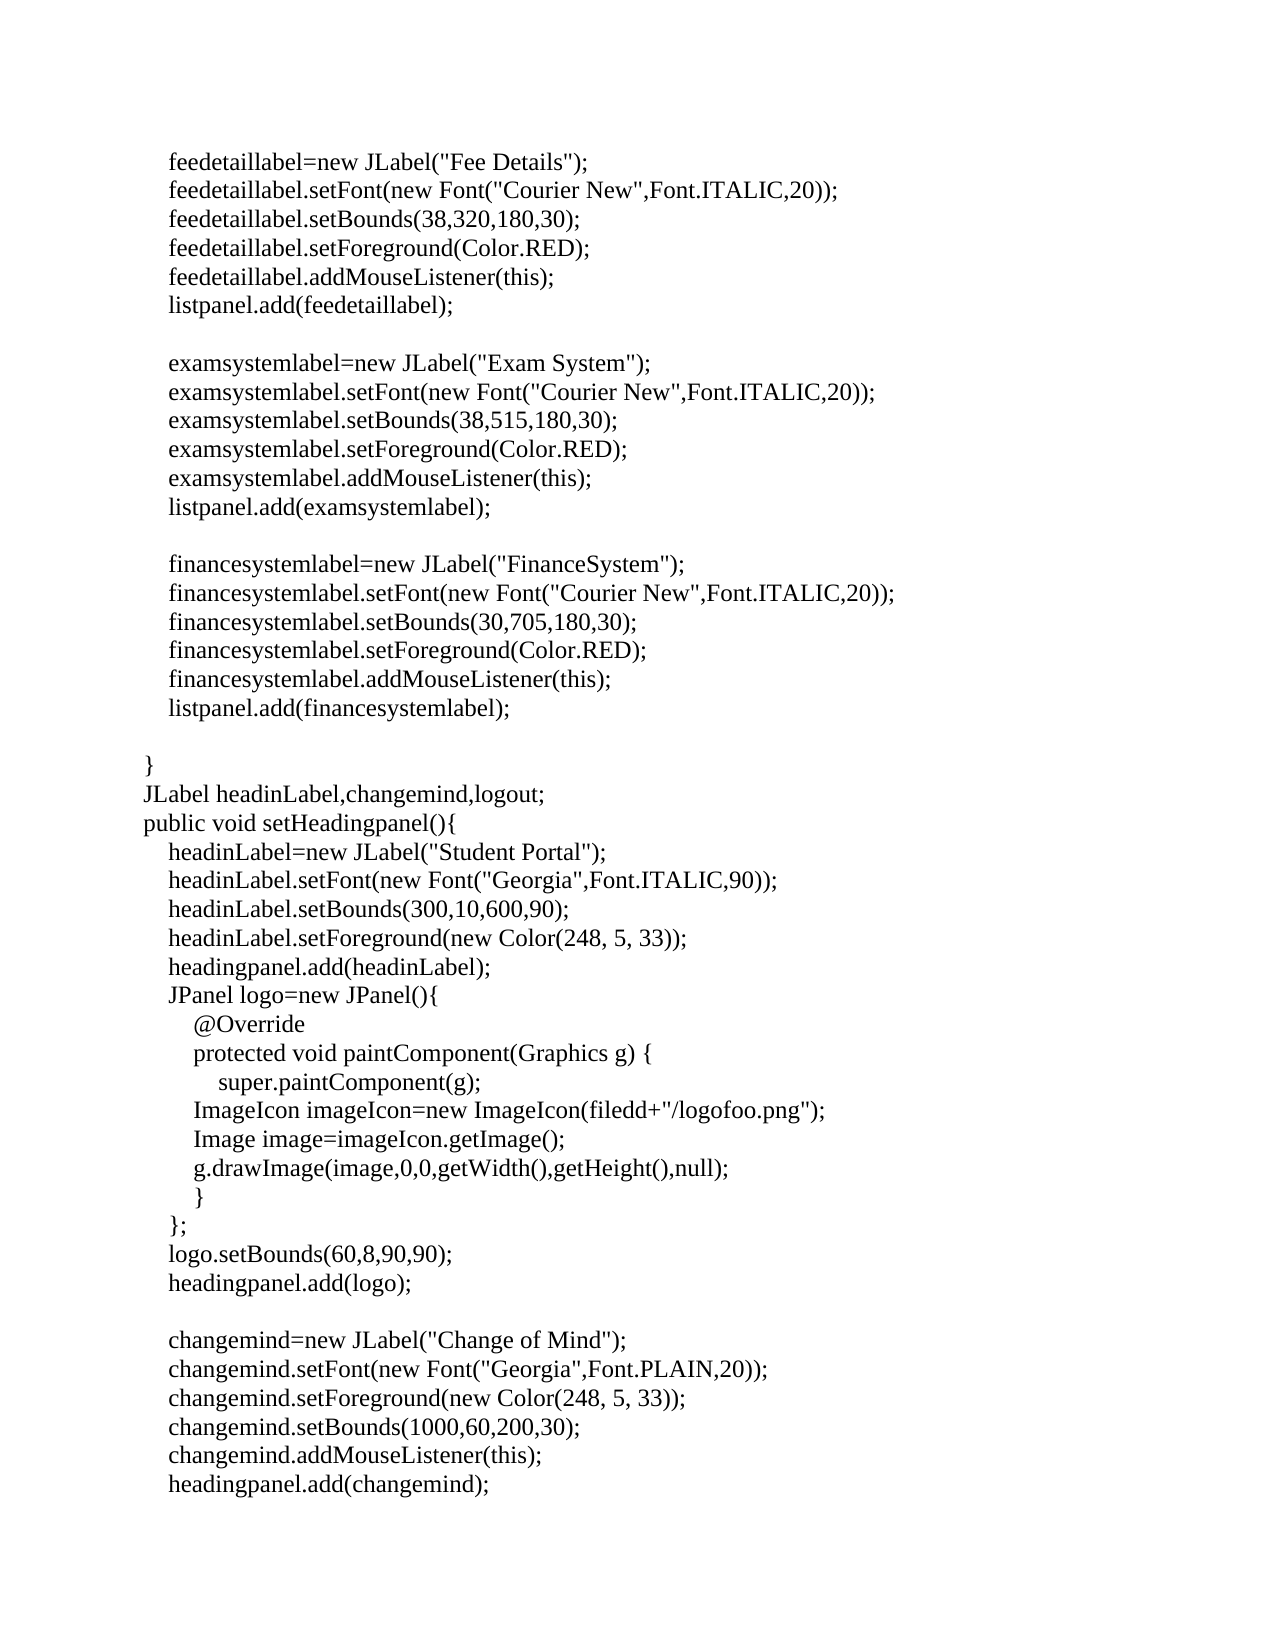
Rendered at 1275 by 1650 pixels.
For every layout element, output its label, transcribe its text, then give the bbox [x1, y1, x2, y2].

text headinLabel=new JLabel("Student Portal"); [118, 837, 1157, 866]
text feedetaillabel.setFont(new Font("Courier New",Font.ITALIC,20)); [118, 176, 1157, 204]
text changemind=new JLabel("Change of Mind"); [118, 1326, 1157, 1354]
text } [118, 751, 1157, 779]
text financesystemlabel.setBounds(30,705,180,30); [118, 607, 1157, 636]
text }; [118, 1211, 1157, 1239]
text feedetaillabel.addMouseListener(this); [118, 262, 1157, 291]
text headingpanel.add(changemind); [118, 1469, 1157, 1498]
text examsystemlabel.setBounds(38,515,180,30); [118, 406, 1157, 434]
text examsystemlabel.setForeground(Color.RED); [118, 434, 1157, 463]
text financesystemlabel=new JLabel("FinanceSystem"); [118, 549, 1157, 578]
text public void setHeadingpanel(){ [118, 808, 1157, 837]
text headinLabel.setFont(new Font("Georgia",Font.ITALIC,90)); [118, 866, 1157, 894]
text protected void paintComponent(Graphics g) { [118, 1038, 1157, 1067]
text changemind.setFont(new Font("Georgia",Font.PLAIN,20)); [118, 1354, 1157, 1383]
text financesystemlabel.setForeground(Color.RED); [118, 636, 1157, 664]
text super.paintComponent(g); [118, 1067, 1157, 1096]
text Image image=imageIcon.getImage(); [118, 1124, 1157, 1153]
text g.drawImage(image,0,0,getWidth(),getHeight(),null); [118, 1153, 1157, 1182]
text listpanel.add(financesystemlabel); [118, 693, 1157, 722]
text headingpanel.add(logo); [118, 1268, 1157, 1297]
text headingpanel.add(headinLabel); [118, 952, 1157, 981]
text examsystemlabel.addMouseListener(this); [118, 463, 1157, 492]
text feedetaillabel.setBounds(38,320,180,30); [118, 204, 1157, 233]
text listpanel.add(feedetaillabel); [118, 291, 1157, 319]
text JPanel logo=new JPanel(){ [118, 981, 1157, 1009]
text feedetaillabel=new JLabel("Fee Details"); [118, 147, 1157, 176]
text logo.setBounds(60,8,90,90); [118, 1239, 1157, 1268]
text headinLabel.setBounds(300,10,600,90); [118, 894, 1157, 923]
text JLabel headinLabel,changemind,logout; [118, 779, 1157, 808]
text listpanel.add(examsystemlabel); [118, 492, 1157, 521]
text financesystemlabel.setFont(new Font("Courier New",Font.ITALIC,20)); [118, 578, 1157, 607]
text changemind.setForeground(new Color(248, 5, 33)); [118, 1383, 1157, 1412]
text changemind.addMouseListener(this); [118, 1441, 1157, 1469]
text @Override [118, 1009, 1157, 1038]
text feedetaillabel.setForeground(Color.RED); [118, 233, 1157, 262]
text examsystemlabel=new JLabel("Exam System"); [118, 348, 1157, 377]
text changemind.setBounds(1000,60,200,30); [118, 1412, 1157, 1441]
text financesystemlabel.addMouseListener(this); [118, 664, 1157, 693]
text examsystemlabel.setFont(new Font("Courier New",Font.ITALIC,20)); [118, 377, 1157, 406]
text ImageIcon imageIcon=new ImageIcon(filedd+"/logofoo.png"); [118, 1096, 1157, 1124]
text } [118, 1182, 1157, 1211]
text headinLabel.setForeground(new Color(248, 5, 33)); [118, 923, 1157, 952]
